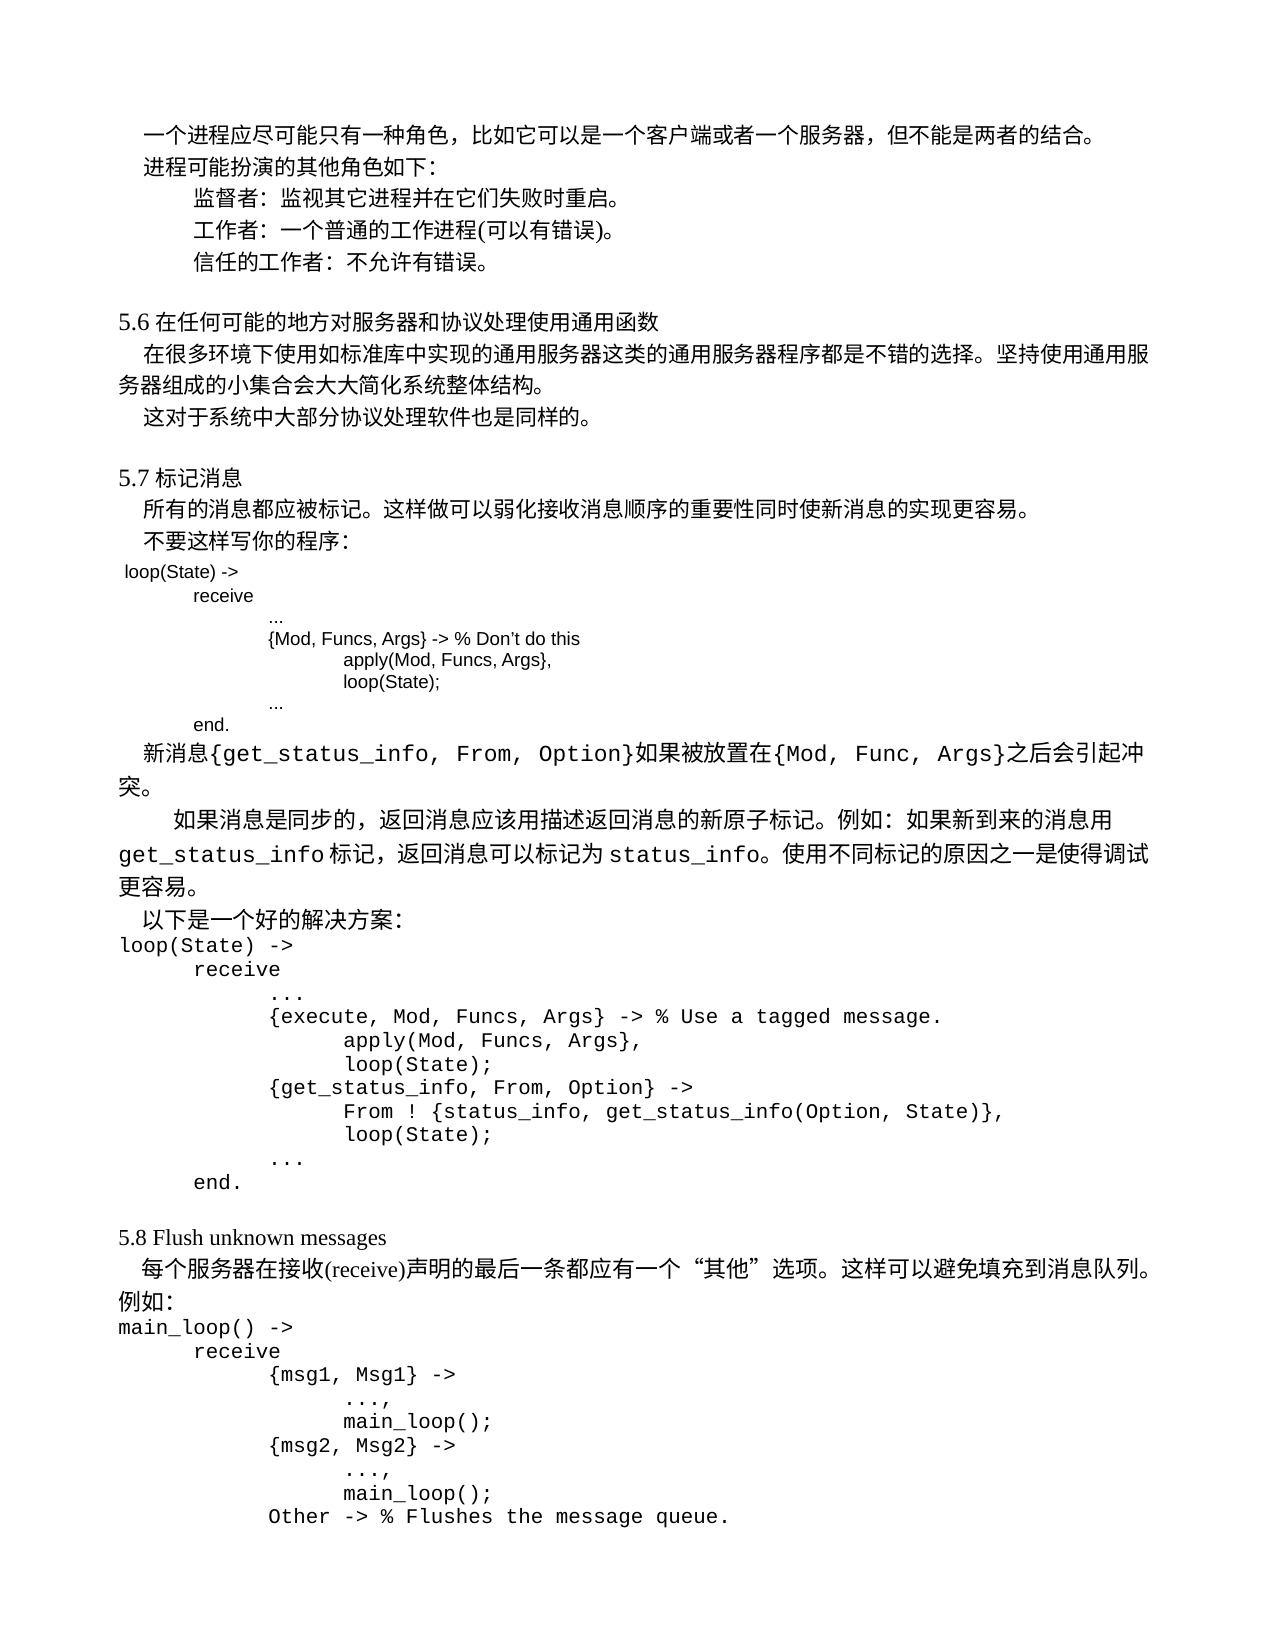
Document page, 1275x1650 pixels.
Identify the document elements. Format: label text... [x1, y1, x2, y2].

text {execute, Mod, Funcs, Args} -> % Use a tagged message. [118, 1006, 1157, 1030]
text 如果消息是同步的，返回消息应该用描述返回消息的新原子标记。例如：如果新到来的消息用get_status_info标记，返回消息可以标记为status_info。使用不同标记的原因之一是使得调试更容易。 [118, 802, 1157, 902]
text ..., [118, 1388, 1157, 1412]
text 进程可能扮演的其他角色如下： [118, 150, 1157, 181]
text 新消息{get_status_info, From, Option}如果被放置在{Mod, Func, Args}之后会引起冲突。 [118, 735, 1157, 802]
text ... [118, 1148, 1157, 1172]
text loop(State) -> [118, 935, 1157, 959]
text end. [118, 714, 1157, 735]
text apply(Mod, Funcs, Args}, [118, 1030, 1157, 1053]
text ..., [118, 1459, 1157, 1482]
text 5.8 Flush unknown messages [118, 1224, 1157, 1251]
text 以下是一个好的解决方案： [118, 902, 1157, 935]
text main_loop(); [118, 1412, 1157, 1435]
text receive [118, 959, 1157, 983]
text receive [118, 1341, 1157, 1364]
text loop(State) -> [43, 556, 1157, 584]
text ... [118, 692, 1157, 714]
text 5.7 标记消息 [118, 461, 1157, 492]
text apply(Mod, Funcs, Args}, [118, 649, 1157, 671]
text 工作者：一个普通的工作进程(可以有错误)。 [118, 213, 1157, 245]
text {Mod, Funcs, Args} -> % Don’t do this [118, 627, 1157, 649]
text receive [118, 584, 1157, 606]
text end. [118, 1172, 1157, 1195]
text main_loop() -> [118, 1317, 1157, 1341]
text 5.6 在任何可能的地方对服务器和协议处理使用通用函数 [118, 305, 1157, 337]
text 每个服务器在接收(receive)声明的最后一条都应有一个“其他”选项。这样可以避免填充到消息队列。例如： [118, 1251, 1157, 1317]
text 信任的工作者：不允许有错误。 [118, 245, 1157, 276]
text {msg1, Msg1} -> [118, 1364, 1157, 1388]
text loop(State); [118, 671, 1157, 692]
text loop(State); [118, 1053, 1157, 1077]
text 这对于系统中大部分协议处理软件也是同样的。 [118, 400, 1157, 432]
text From ! {status_info, get_status_info(Option, State)}, [118, 1101, 1157, 1124]
text ... [118, 606, 1157, 627]
text 在很多环境下使用如标准库中实现的通用服务器这类的通用服务器程序都是不错的选择。坚持使用通用服务器组成的小集合会大大简化系统整体结构。 [118, 337, 1157, 400]
text 不要这样写你的程序： [118, 524, 1157, 556]
text loop(State); [118, 1124, 1157, 1148]
text 监督者：监视其它进程并在它们失败时重启。 [118, 181, 1157, 213]
text ... [118, 983, 1157, 1006]
text 一个进程应尽可能只有一种角色，比如它可以是一个客户端或者一个服务器，但不能是两者的结合。 [118, 118, 1157, 150]
text 所有的消息都应被标记。这样做可以弱化接收消息顺序的重要性同时使新消息的实现更容易。 [118, 492, 1157, 524]
text {msg2, Msg2} -> [118, 1435, 1157, 1459]
text {get_status_info, From, Option} -> [118, 1077, 1157, 1101]
text main_loop(); [118, 1482, 1157, 1506]
text Other -> % Flushes the message queue. [118, 1506, 1157, 1530]
